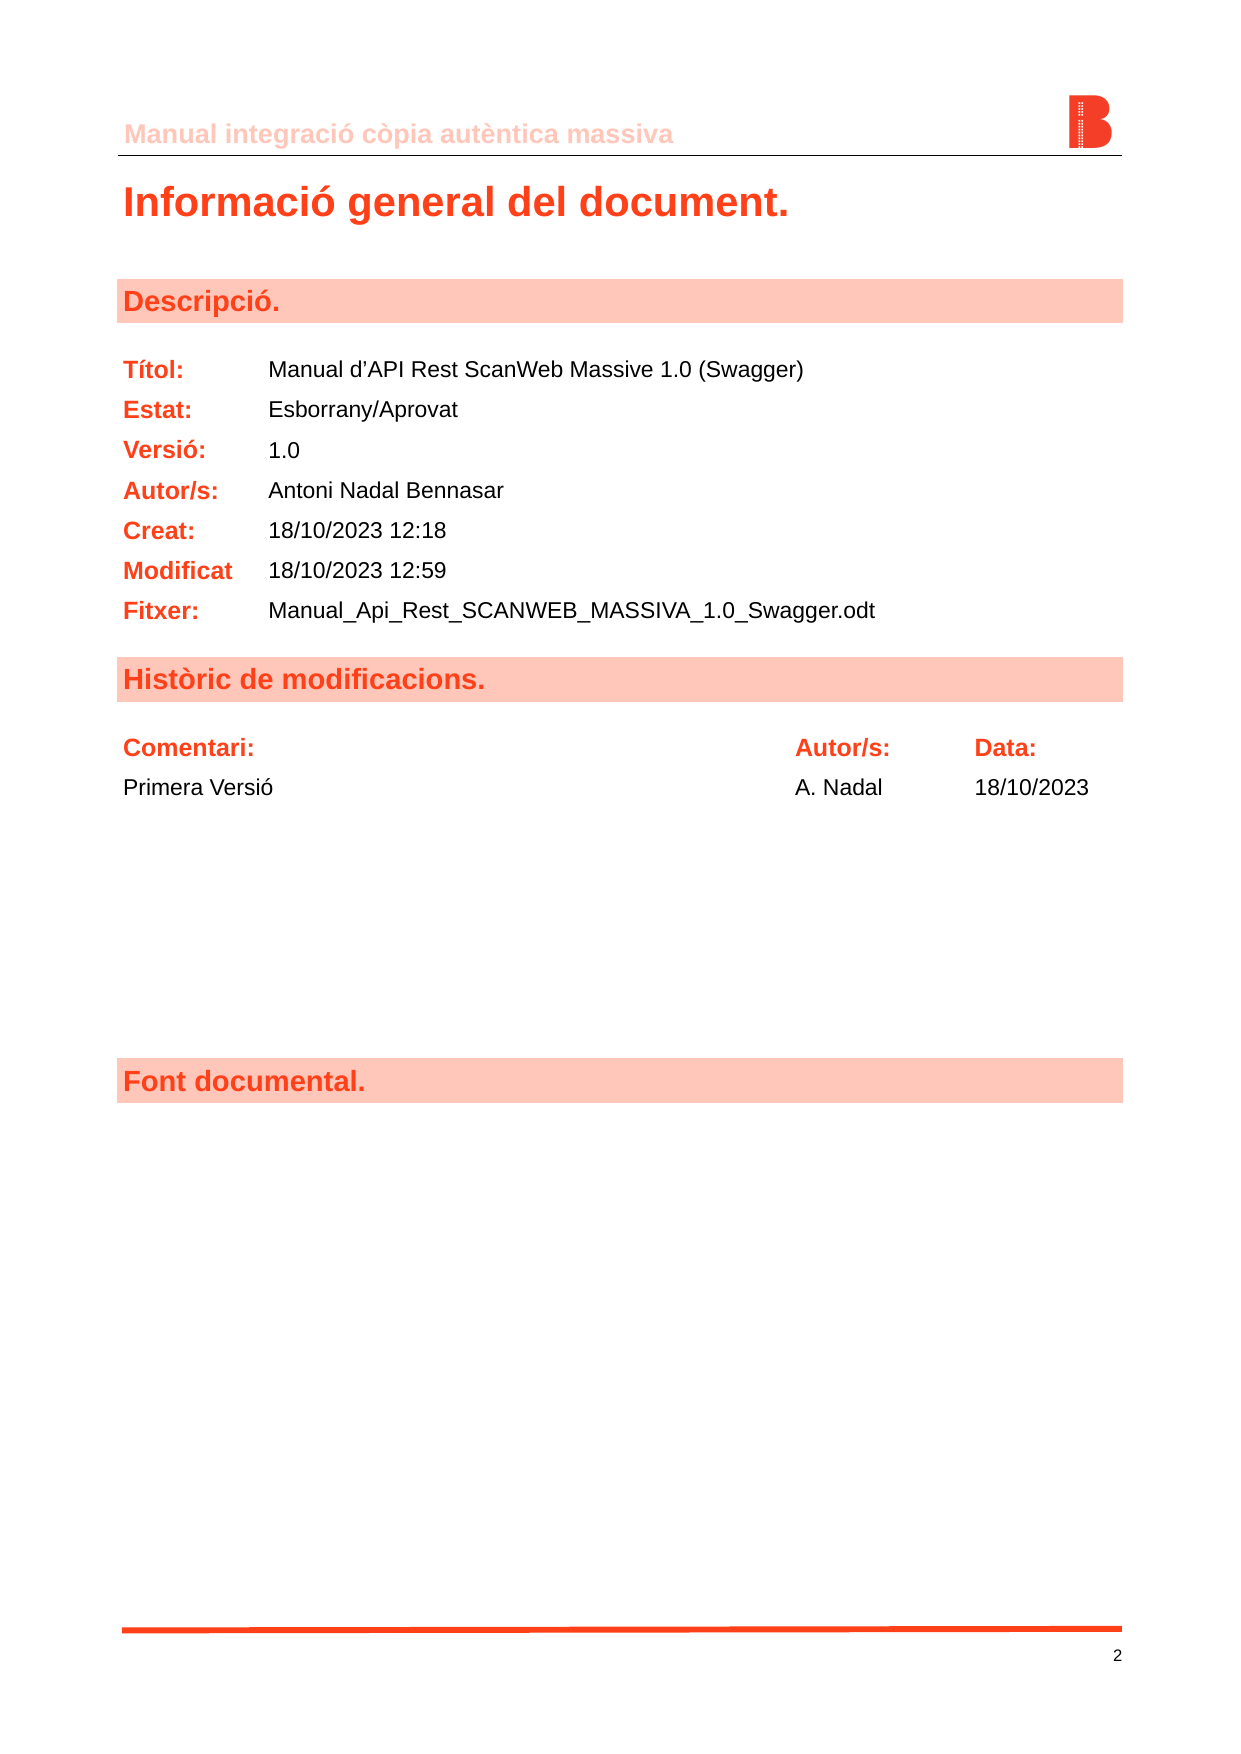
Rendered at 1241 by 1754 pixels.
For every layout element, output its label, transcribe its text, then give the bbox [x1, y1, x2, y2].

table_cell Manual_Api_Rest_SCANWEB_MASSIVA_1.0_Swagger.odt [262, 591, 1123, 631]
table_cell [117, 843, 789, 881]
table_cell Versió: [117, 430, 262, 470]
table_cell [117, 631, 1123, 657]
table_cell Esborrany/Aprovat [262, 390, 1123, 430]
table_cell Títol: [117, 349, 262, 389]
table_cell Font documental. [117, 1058, 1123, 1103]
table_cell Primera Versió [117, 768, 789, 806]
table_cell 1.0 [262, 430, 1123, 470]
table_cell [117, 1245, 1123, 1282]
table_cell Modificat [117, 550, 262, 591]
table_cell [789, 919, 969, 957]
table_cell [117, 1129, 1123, 1167]
table_cell [117, 919, 789, 957]
table_cell [117, 1167, 1123, 1207]
table_cell Històric de modificacions. [117, 657, 1123, 702]
table_cell [117, 1033, 1123, 1058]
table_cell Creat: [117, 510, 262, 550]
table_cell Data: [969, 728, 1123, 768]
table_cell [117, 881, 789, 919]
table_cell [969, 995, 1123, 1032]
table_cell [969, 843, 1123, 881]
table_cell [789, 995, 969, 1032]
table_cell 18/10/2023 12:59 [262, 550, 1123, 591]
table_cell [969, 806, 1123, 843]
table_cell [789, 957, 969, 994]
table_cell [789, 843, 969, 881]
table_cell Antoni Nadal Bennasar [262, 470, 1123, 510]
table_cell [117, 957, 789, 994]
table_cell [789, 806, 969, 843]
table_cell [969, 957, 1123, 994]
table_cell [789, 881, 969, 919]
table_cell [117, 702, 1123, 727]
table_cell [117, 1207, 1123, 1244]
table_cell [969, 919, 1123, 957]
table_cell [117, 995, 789, 1032]
table_cell Autor/s: [117, 470, 262, 510]
table_cell Fitxer: [117, 591, 262, 631]
table_cell [117, 324, 1123, 349]
table_cell Descripció. [117, 279, 1123, 323]
table_cell Comentari: [117, 728, 789, 768]
table_cell Manual d’API Rest ScanWeb Massive 1.0 (Swagger) [262, 349, 1123, 389]
table_cell 18/10/2023 12:18 [262, 510, 1123, 550]
table_cell [969, 881, 1123, 919]
table_cell A. Nadal [789, 768, 969, 806]
table_cell [117, 1103, 1123, 1129]
table_cell Estat: [117, 390, 262, 430]
table_cell Autor/s: [789, 728, 969, 768]
table_cell [117, 806, 789, 843]
table_cell 18/10/2023 [969, 768, 1123, 806]
table_header Informació general del document. [117, 171, 1123, 278]
picture [1063, 94, 1117, 150]
